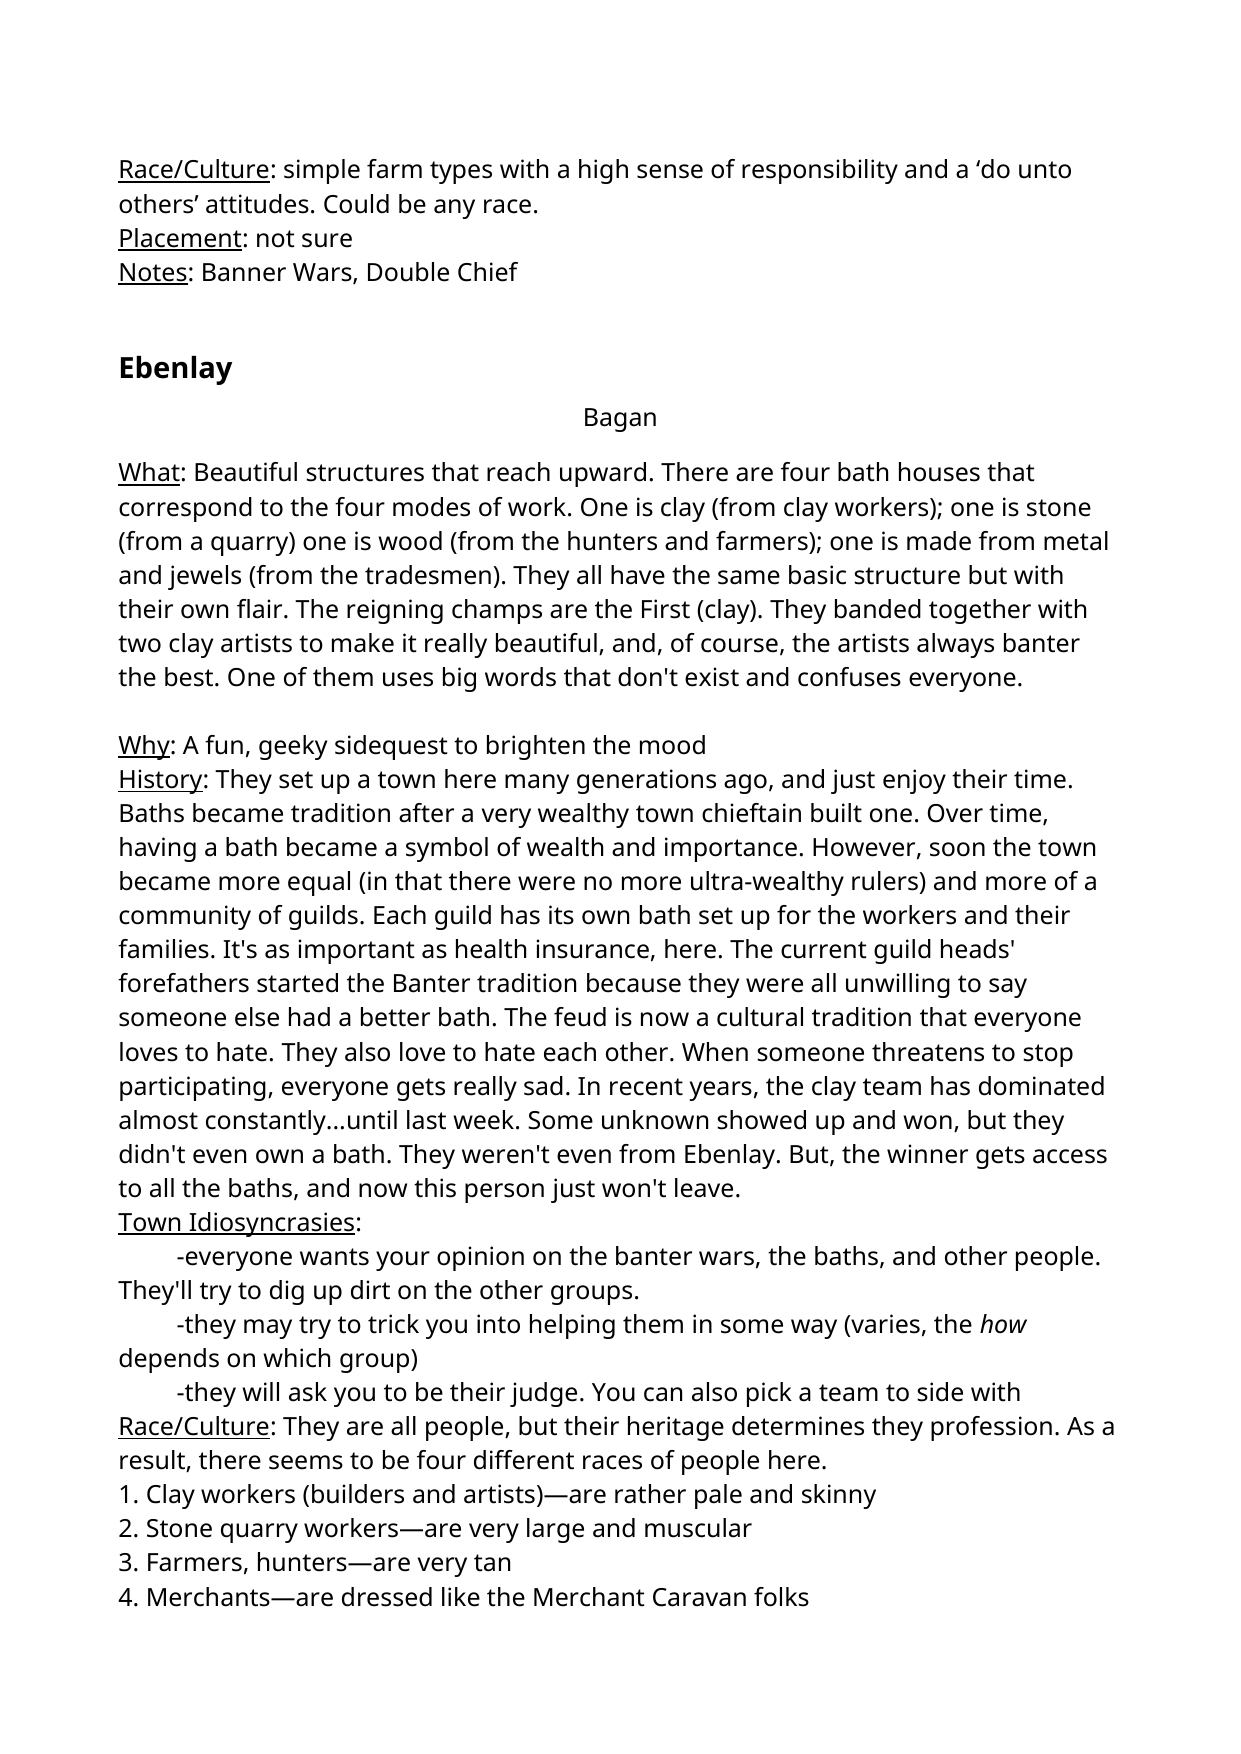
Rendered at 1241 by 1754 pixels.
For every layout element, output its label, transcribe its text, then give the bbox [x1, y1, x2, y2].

text 3. Farmers, hunters—are very tan [118, 1545, 1122, 1579]
text Ebenlay [118, 347, 1122, 387]
text What: Beautiful structures that reach upward. There are four bath houses that correspond to the four modes of work. One is clay (from clay workers); one is stone (from a quarry) one is wood (from the hunters and farmers); one is made from metal and jewels (from the tradesmen). They all have the same basic structure but with their own flair. The reigning champs are the First (clay). They banded together with two clay artists to make it really beautiful, and, of course, the artists always banter the best. One of them uses big words that don't exist and confuses everyone. [118, 455, 1122, 693]
text Why: A fun, geeky sidequest to brighten the mood [118, 728, 1122, 762]
text -everyone wants your opinion on the banter wars, the baths, and other people. They'll try to dig up dirt on the other groups. [118, 1238, 1122, 1307]
text Placement: not sure [118, 220, 1122, 254]
text 4. Merchants—are dressed like the Merchant Caravan folks [118, 1579, 1122, 1613]
text Town Idiosyncrasies: [118, 1204, 1122, 1238]
text Notes: Banner Wars, Double Chief [118, 254, 1122, 288]
text Race/Culture: They are all people, but their heritage determines they profession. As a result, there seems to be four different races of people here. [118, 1409, 1122, 1477]
text 1. Clay workers (builders and artists)—are rather pale and skinny [118, 1477, 1122, 1511]
text History: They set up a town here many generations ago, and just enjoy their time. Baths became tradition after a very wealthy town chieftain built one. Over time, having a bath became a symbol of wealth and importance. However, soon the town became more equal (in that there were no more ultra-wealthy rulers) and more of a community of guilds. Each guild has its own bath set up for the workers and their families. It's as important as health insurance, here. The current guild heads' forefathers started the Banter tradition because they were all unwilling to say someone else had a better bath. The feud is now a cultural tradition that everyone loves to hate. They also love to hate each other. When someone threatens to stop participating, everyone gets really sad. In recent years, the clay team has dominated almost constantly...until last week. Some unknown showed up and won, but they didn't even own a bath. They weren't even from Ebenlay. But, the winner gets access to all the baths, and now this person just won't leave. [118, 762, 1122, 1204]
text 2. Stone quarry workers—are very large and muscular [118, 1511, 1122, 1545]
text -they may try to trick you into helping them in some way (varies, the how depends on which group) [118, 1307, 1122, 1375]
text -they will ask you to be their judge. You can also pick a team to side with [118, 1375, 1122, 1409]
text Race/Culture: simple farm types with a high sense of responsibility and a ‘do unto others’ attitudes. Could be any race. [118, 152, 1122, 220]
text Bagan [118, 400, 1122, 434]
